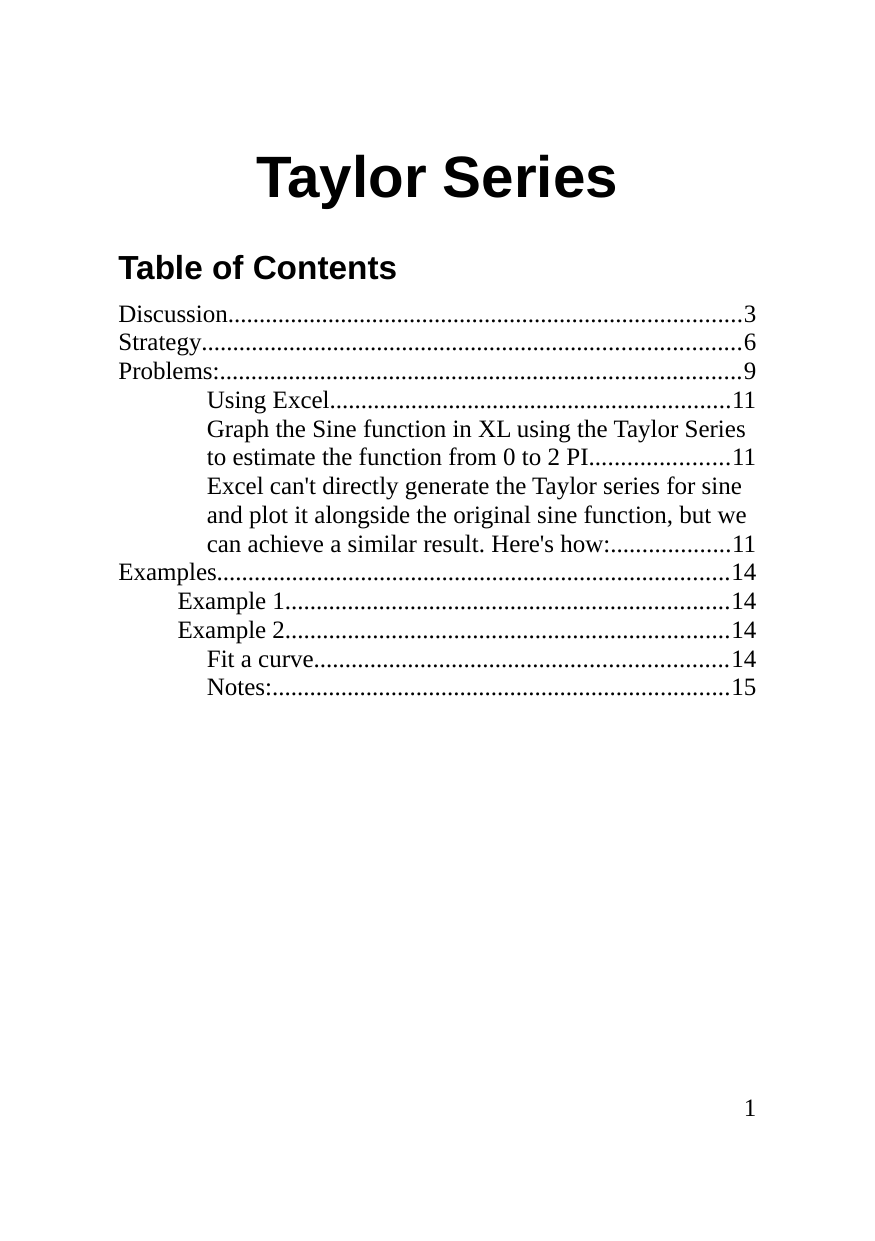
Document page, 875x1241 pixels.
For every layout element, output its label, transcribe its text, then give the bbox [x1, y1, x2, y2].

text Using Excel 11 [207, 385, 756, 414]
text Strategy 6 [118, 327, 756, 356]
text Problems: 9 [118, 356, 756, 385]
text Excel can't directly generate the Taylor series for sine and plot it alongside the original sine function, but we can achieve a similar result. Here's how: 11 [207, 471, 756, 557]
text Fit a curve. 14 [207, 644, 756, 672]
subtitle Table of Contents [118, 248, 756, 286]
text Discussion 3 [118, 299, 756, 327]
text Example 1 14 [177, 586, 756, 615]
text Graph the Sine function in XL using the Taylor Series to estimate the function from 0 to 2 PI. 11 [207, 414, 756, 471]
text Example 2 14 [177, 615, 756, 644]
title Taylor Series [118, 143, 756, 210]
text Examples 14 [118, 557, 756, 586]
text Notes: 15 [207, 672, 756, 701]
